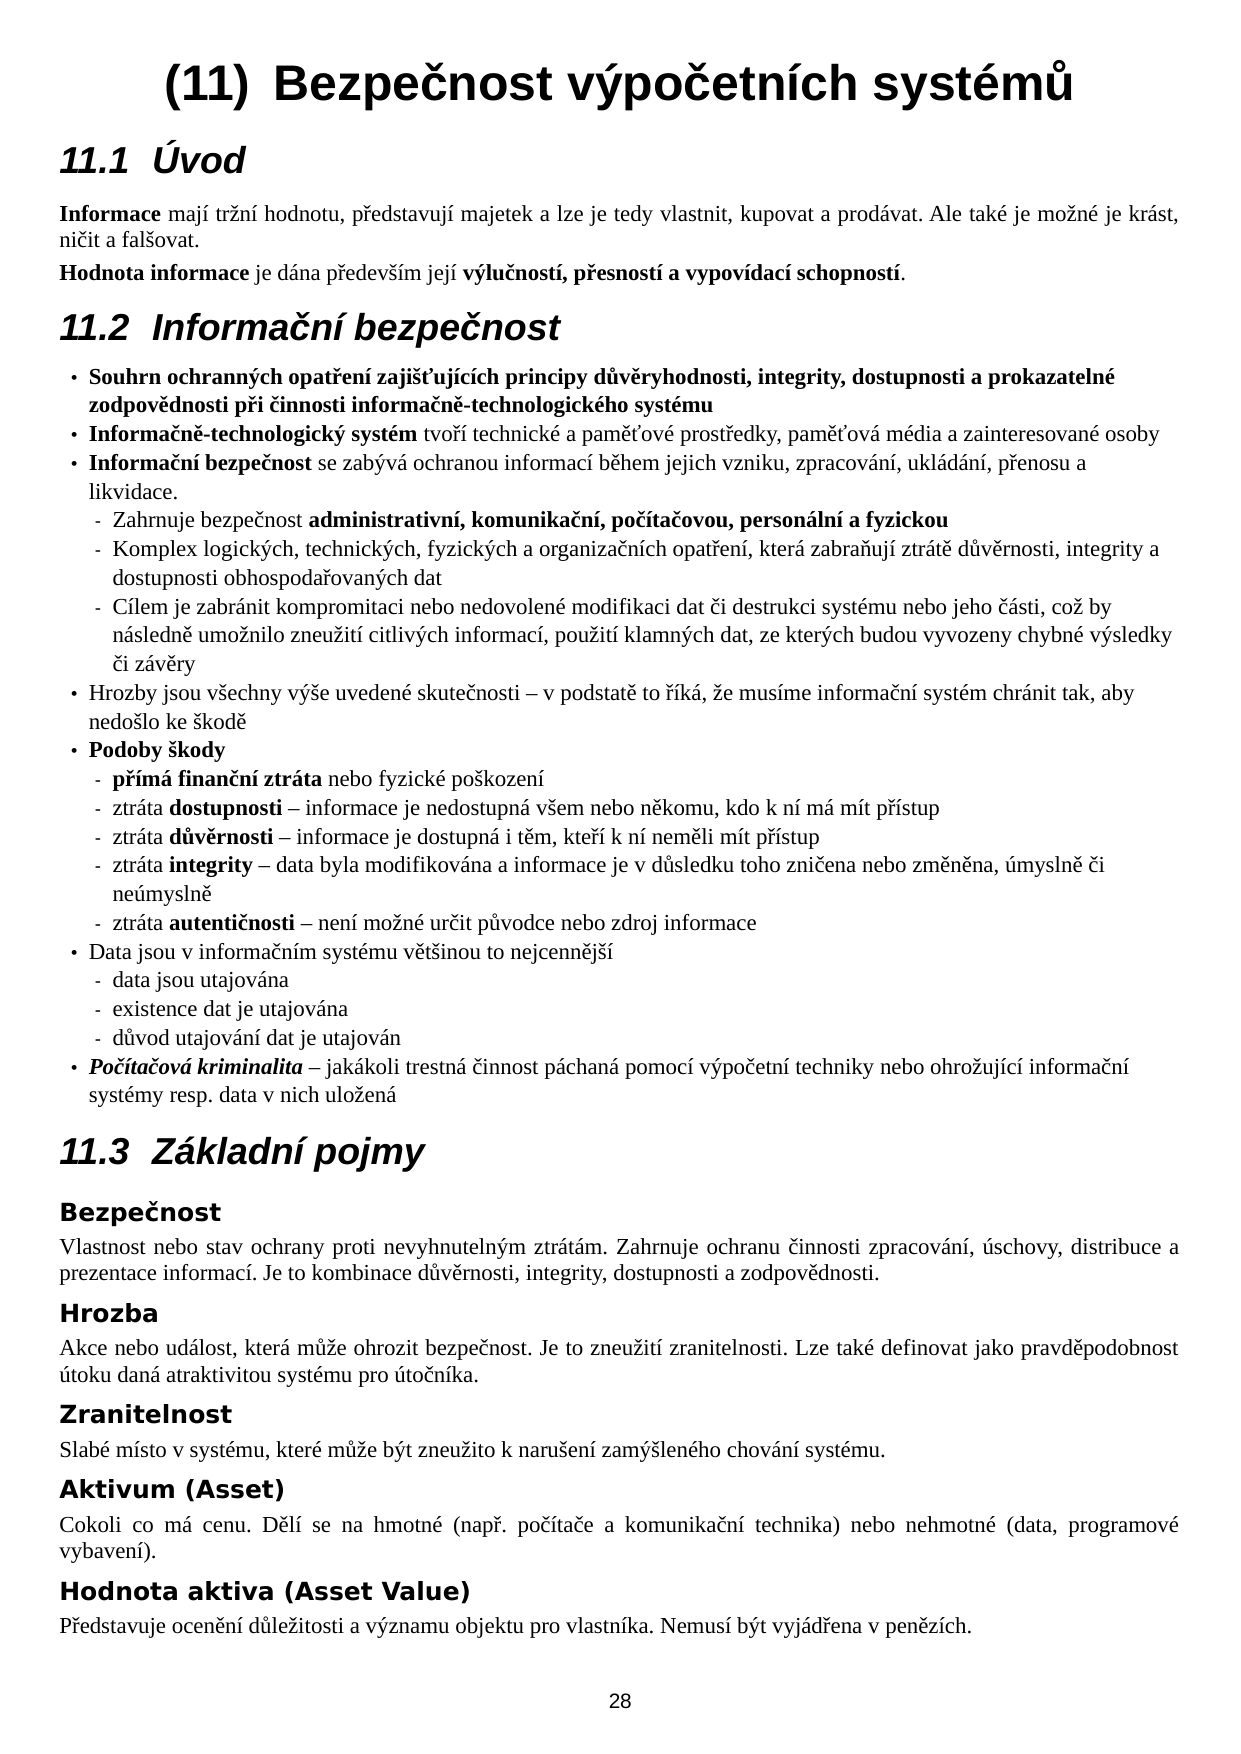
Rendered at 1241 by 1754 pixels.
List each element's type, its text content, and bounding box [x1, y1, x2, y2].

list existence dat je utajována [94, 995, 1181, 1022]
text Představuje ocenění důležitosti a významu objektu pro vlastníka. Nemusí být vyjádřena v penězích. [59, 1612, 1181, 1639]
text Akce nebo událost, která může ohrozit bezpečnost. Je to zneužití zranitelnosti. Lze také definovat jako pravděpodobnost útoku daná atraktivitou systému pro útočníka. [59, 1334, 1181, 1387]
list data jsou utajována [94, 967, 1181, 993]
list důvod utajování dat je utajován [94, 1024, 1181, 1050]
list Hrozby jsou všechny výše uvedené skutečnosti – v podstatě to říká, že musíme informační systém chránit tak, aby nedošlo ke škodě [71, 679, 1181, 734]
subtitle Bezpečnost [59, 1198, 1181, 1227]
list Podoby škody [71, 737, 1181, 763]
list Cílem je zabránit kompromitaci nebo nedovolené modifikaci dat či destrukci systému nebo jeho části, což by následně umožnilo zneužití citlivých informací, použití klamných dat, ze kterých budou vyvozeny chybné výsledky či závěry [94, 593, 1181, 677]
subtitle Aktivum (Asset) [59, 1476, 1181, 1505]
list Informačně-technologický systém tvoří technické a paměťové prostředky, paměťová média a zainteresované osoby [71, 420, 1181, 447]
list Informační bezpečnost se zabývá ochranou informací během jejich vzniku, zpracování, ukládání, přenosu a likvidace. [71, 449, 1181, 504]
subtitle Základní pojmy [59, 1129, 1181, 1172]
list ztráta dostupnosti – informace je nedostupná všem nebo někomu, kdo k ní má mít přístup [94, 794, 1181, 820]
list Souhrn ochranných opatření zajišťujících principy důvěryhodnosti, integrity, dostupnosti a prokazatelné zodpovědnosti při činnosti informačně-technologického systému [71, 363, 1181, 418]
subtitle Hrozba [59, 1299, 1181, 1328]
text Vlastnost nebo stav ochrany proti nevyhnutelným ztrátám. Zahrnuje ochranu činnosti zpracování, úschovy, distribuce a prezentace informací. Je to kombinace důvěrnosti, integrity, dostupnosti a zodpovědnosti. [59, 1233, 1181, 1286]
subtitle Zranitelnost [59, 1401, 1181, 1430]
text Informace mají tržní hodnotu, představují majetek a lze je tedy vlastnit, kupovat a prodávat. Ale také je možné je krást, ničit a falšovat. [59, 200, 1181, 252]
text Hodnota informace je dána především její výlučností, přesností a vypovídací schopností. [59, 259, 1181, 285]
subtitle Bezpečnost výpočetních systémů [59, 53, 1181, 111]
subtitle Informační bezpečnost [59, 305, 1181, 348]
text Slabé místo v systému, které může být zneužito k narušení zamýšleného chování systému. [59, 1436, 1181, 1462]
list ztráta důvěrnosti – informace je dostupná i těm, kteří k ní neměli mít přístup [94, 823, 1181, 849]
list ztráta autentičnosti – není možné určit původce nebo zdroj informace [94, 909, 1181, 935]
list přímá finanční ztráta nebo fyzické poškození [94, 765, 1181, 792]
subtitle Hodnota aktiva (Asset Value) [59, 1577, 1181, 1606]
subtitle Úvod [59, 138, 1181, 181]
text Cokoli co má cenu. Dělí se na hmotné (např. počítače a komunikační technika) nebo nehmotné (data, programové vybavení). [59, 1511, 1181, 1563]
list Komplex logických, technických, fyzických a organizačních opatření, která zabraňují ztrátě důvěrnosti, integrity a dostupnosti obhospodařovaných dat [94, 535, 1181, 590]
list Data jsou v informačním systému většinou to nejcennější [71, 938, 1181, 964]
list Zahrnuje bezpečnost administrativní, komunikační, počítačovou, personální a fyzickou [94, 507, 1181, 533]
list Počítačová kriminalita – jakákoli trestná činnost páchaná pomocí výpočetní techniky nebo ohrožující informační systémy resp. data v nich uložená [71, 1053, 1181, 1108]
list ztráta integrity – data byla modifikována a informace je v důsledku toho zničena nebo změněna, úmyslně či neúmyslně [94, 852, 1181, 907]
